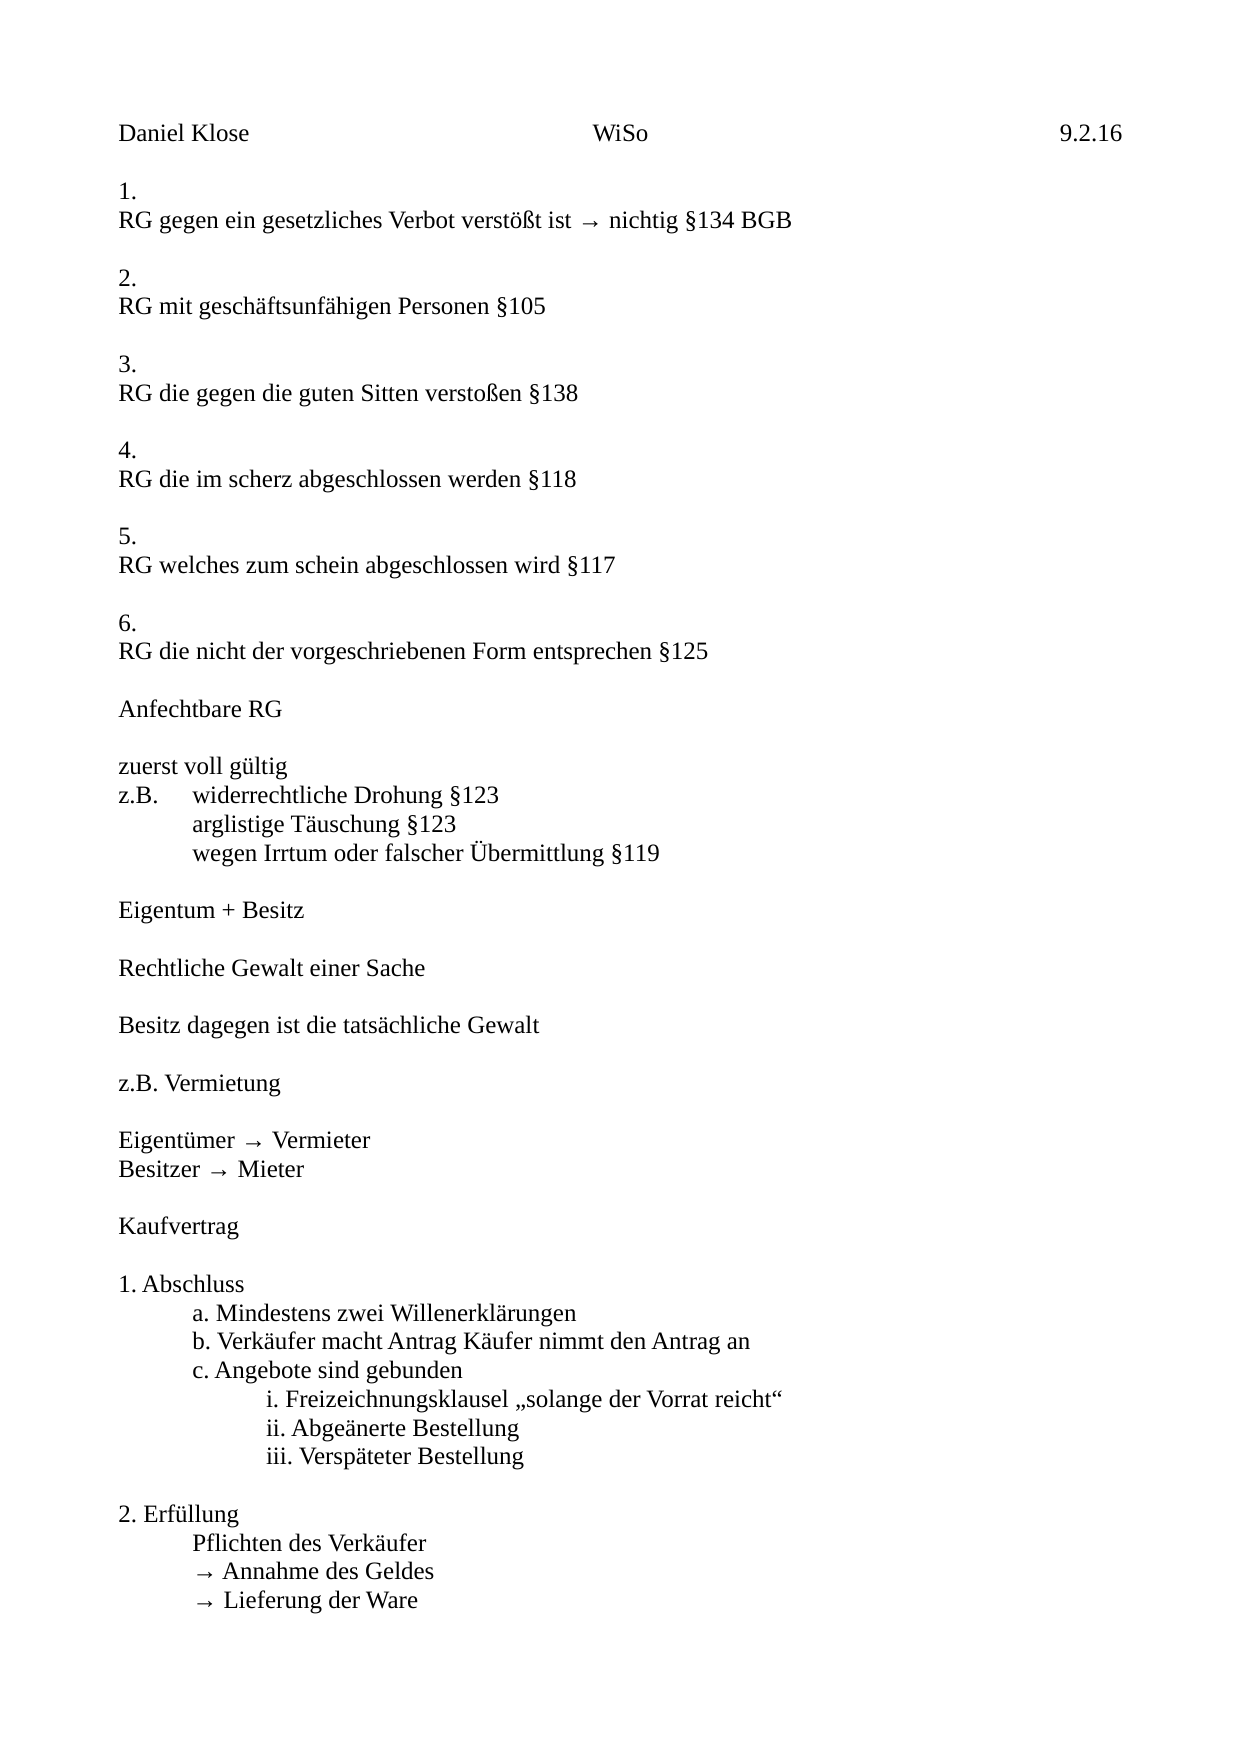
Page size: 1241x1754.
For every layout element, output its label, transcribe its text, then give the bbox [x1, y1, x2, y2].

text RG gegen ein gesetzliches Verbot verstößt ist → nichtig §134 BGB [118, 205, 1122, 234]
text 5. [118, 521, 1122, 550]
text Kaufvertrag [118, 1211, 1122, 1240]
text 6. [118, 608, 1122, 636]
text 2. [118, 263, 1122, 291]
text Eigentum + Besitz [118, 895, 1122, 924]
text 4. [118, 435, 1122, 464]
text 3. [118, 349, 1122, 378]
text Besitz dagegen ist die tatsächliche Gewalt [118, 1010, 1122, 1039]
text z.B. Vermietung [118, 1068, 1122, 1096]
text zuerst voll gültig [118, 751, 1122, 780]
text z.B. widerrechtliche Drohung §123 [118, 780, 1122, 809]
text RG mit geschäftsunfähigen Personen §105 [118, 291, 1122, 320]
text Anfechtbare RG [118, 694, 1122, 723]
text 1. [118, 176, 1122, 205]
text arglistige Täuschung §123 wegen Irrtum oder falscher Übermittlung §119 [118, 809, 1122, 866]
text RG die gegen die guten Sitten verstoßen §138 [118, 378, 1122, 406]
text 1. Abschluss [118, 1269, 1122, 1298]
text RG die im scherz abgeschlossen werden §118 [118, 464, 1122, 493]
text Besitzer → Mieter [118, 1154, 1122, 1183]
text a. Mindestens zwei Willenerklärungen b. Verkäufer macht Antrag Käufer nimmt den Antrag an c. Angebote sind gebunden i. Freizeichnungsklausel „solange der Vorrat reicht“ ii. Abgeänerte Bestellung iii. Verspäteter Bestellung 2. Erfüllung Pflichten des Verkäufer → Annahme des Geldes → Lieferung der Ware [118, 1298, 1122, 1614]
text RG welches zum schein abgeschlossen wird §117 [118, 550, 1122, 579]
text Eigentümer → Vermieter [118, 1125, 1122, 1154]
text RG die nicht der vorgeschriebenen Form entsprechen §125 [118, 636, 1122, 665]
text Rechtliche Gewalt einer Sache [118, 953, 1122, 981]
